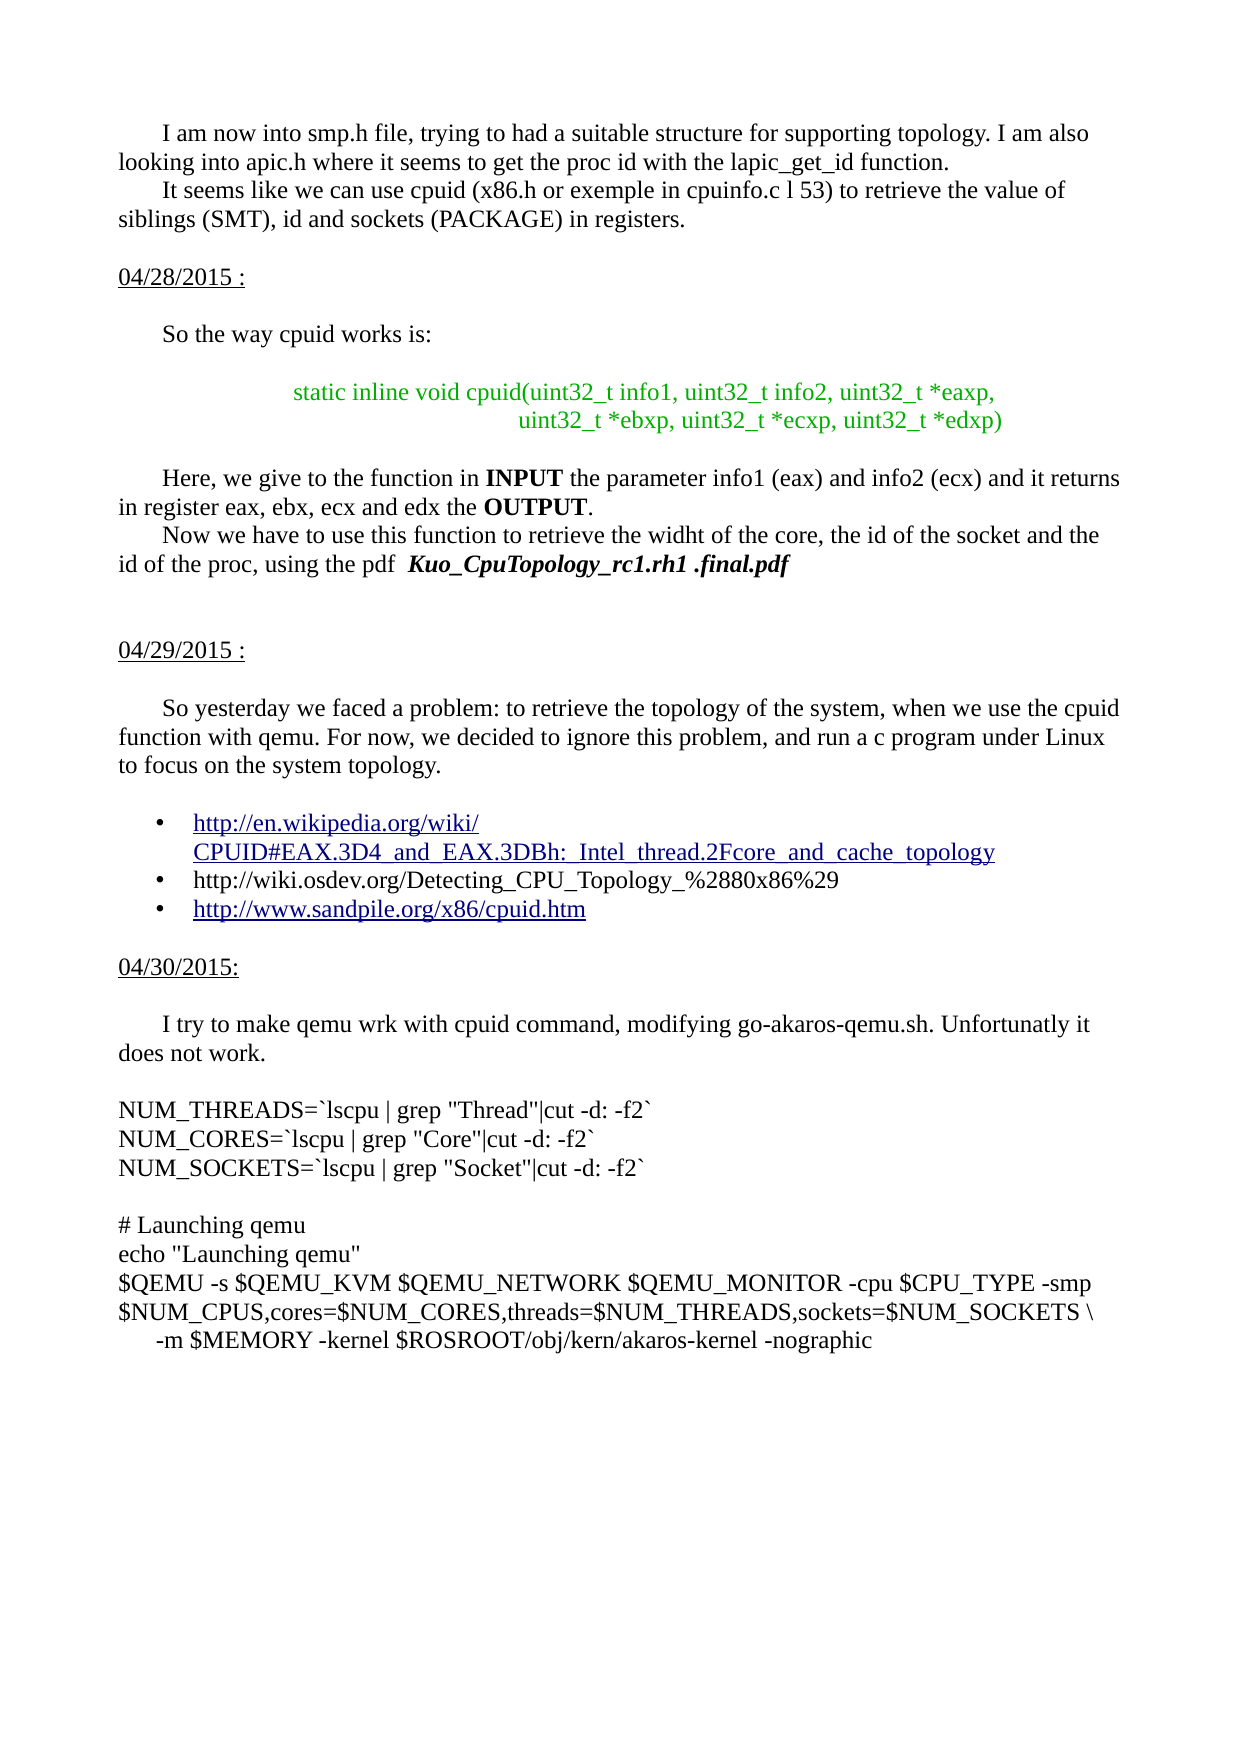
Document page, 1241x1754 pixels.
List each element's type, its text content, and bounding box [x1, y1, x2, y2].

text I try to make qemu wrk with cpuid command, modifying go-akaros-qemu.sh. Unfortunatly it does not work. [118, 1009, 1122, 1067]
text I am now into smp.h file, trying to had a suitable structure for supporting topology. I am also looking into apic.h where it seems to get the proc id with the lapic_get_id function. [118, 118, 1122, 176]
text # Launching qemu [118, 1211, 1122, 1239]
text So yesterday we faced a problem: to retrieve the topology of the system, when we use the cpuid function with qemu. For now, we decided to ignore this problem, and run a c program under Linux to focus on the system topology. [118, 693, 1122, 779]
text -m $MEMORY -kernel $ROSROOT/obj/kern/akaros-kernel -nographic [118, 1326, 1122, 1354]
text echo "Launching qemu" [118, 1239, 1122, 1268]
list http://wiki.osdev.org/Detecting_CPU_Topology_%2880x86%29 [156, 866, 1122, 894]
text Now we have to use this function to retrieve the widht of the core, the id of the socket and the id of the proc, using the pdf Kuo_CpuTopology_rc1.rh1 .final.pdf [118, 521, 1122, 578]
text 04/29/2015 : [118, 636, 1122, 664]
text 04/30/2015: [118, 952, 1122, 981]
text NUM_THREADS=`lscpu | grep "Thread"|cut -d: -f2` [118, 1096, 1122, 1124]
list http://www.sandpile.org/x86/cpuid.htm [156, 894, 1122, 923]
text uint32_t *ebxp, uint32_t *ecxp, uint32_t *edxp) [118, 406, 1122, 434]
text $QEMU -s $QEMU_KVM $QEMU_NETWORK $QEMU_MONITOR -cpu $CPU_TYPE -smp $NUM_CPUS,cores=$NUM_CORES,threads=$NUM_THREADS,sockets=$NUM_SOCKETS \ [118, 1268, 1122, 1326]
text NUM_CORES=`lscpu | grep "Core"|cut -d: -f2` [118, 1124, 1122, 1153]
text 04/28/2015 : [118, 262, 1122, 291]
text It seems like we can use cpuid (x86.h or exemple in cpuinfo.c l 53) to retrieve the value of siblings (SMT), id and sockets (PACKAGE) in registers. [118, 176, 1122, 233]
text static inline void cpuid(uint32_t info1, uint32_t info2, uint32_t *eaxp, [118, 377, 1122, 406]
text Here, we give to the function in INPUT the parameter info1 (eax) and info2 (ecx) and it returns in register eax, ebx, ecx and edx the OUTPUT. [118, 463, 1122, 521]
text So the way cpuid works is: [118, 319, 1122, 348]
text NUM_SOCKETS=`lscpu | grep "Socket"|cut -d: -f2` [118, 1153, 1122, 1182]
list http://en.wikipedia.org/wiki/CPUID#EAX.3D4_and_EAX.3DBh:_Intel_thread.2Fcore_and_cache_topology [156, 808, 1122, 866]
